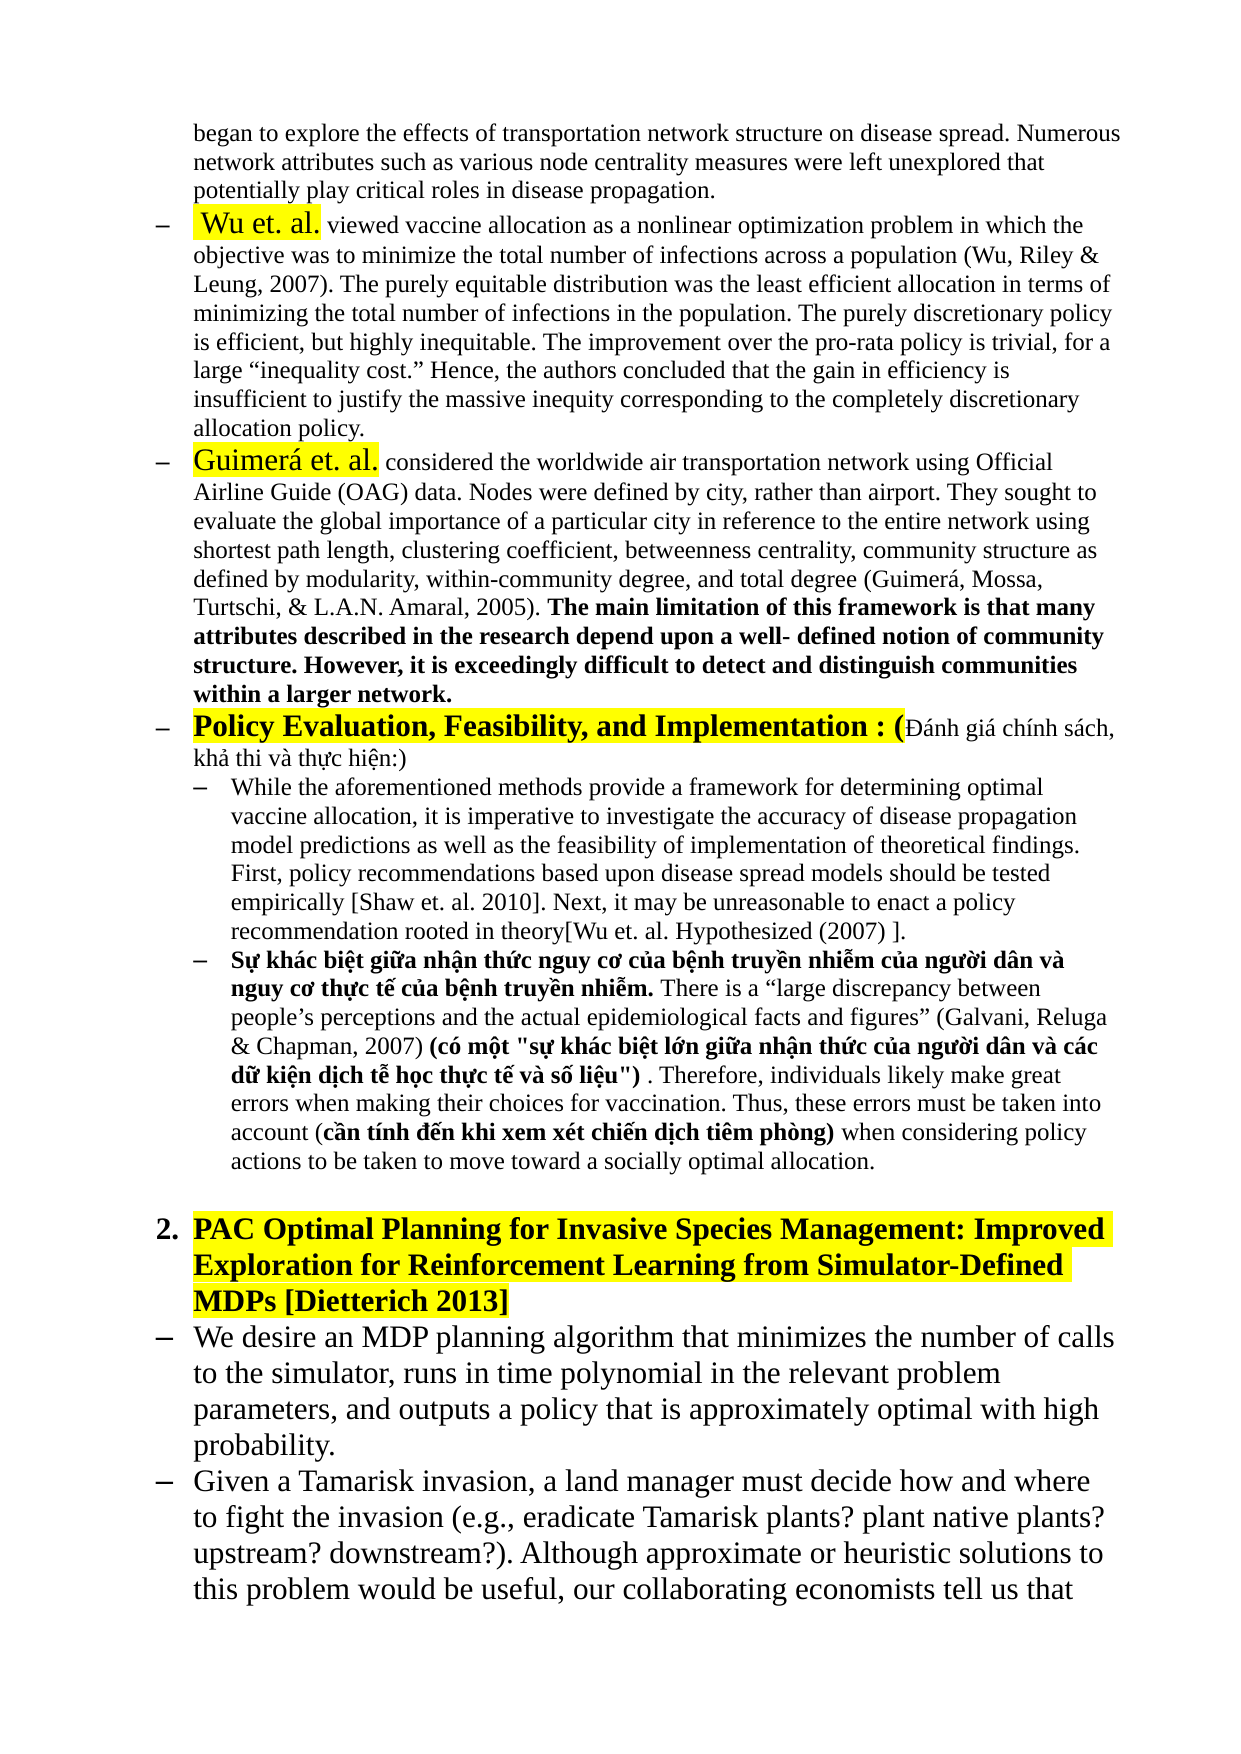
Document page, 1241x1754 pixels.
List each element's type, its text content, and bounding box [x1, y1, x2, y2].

list While the aforementioned methods provide a framework for determining optimal vaccine allocation, it is imperative to investigate the accuracy of disease propagation model predictions as well as the feasibility of implementation of theoretical findings. First, policy recommendations based upon disease spread models should be tested empirically [Shaw et. al. 2010]. Next, it may be unreasonable to enact a policy recommendation rooted in theory[Wu et. al. Hypothesized (2007) ]. [193, 772, 1122, 945]
list PAC Optimal Planning for Invasive Species Management: Improved Exploration for Reinforcement Learning from Simulator-Defined MDPs [Dietterich 2013] [156, 1211, 1122, 1318]
list began to explore the effects of transportation network structure on disease spread. Numerous network attributes such as various node centrality measures were left unexplored that potentially play critical roles in disease propagation. [156, 118, 1122, 204]
list Policy Evaluation, Feasibility, and Implementation : (Đánh giá chính sách, khả thi và thực hiện:) [156, 707, 1122, 772]
list Wu et. al. viewed vaccine allocation as a nonlinear optimization problem in which the objective was to minimize the total number of infections across a population (Wu, Riley & Leung, 2007). The purely equitable distribution was the least efficient allocation in terms of minimizing the total number of infections in the population. The purely discretionary policy is efficient, but highly inequitable. The improvement over the pro-rata policy is trivial, for a large “inequality cost.” Hence, the authors concluded that the gain in efficiency is insufficient to justify the massive inequity corresponding to the completely discretionary allocation policy. [156, 204, 1122, 442]
list Sự khác biệt giữa nhận thức nguy cơ của bệnh truyền nhiễm của người dân và nguy cơ thực tế của bệnh truyền nhiễm. There is a “large discrepancy between people’s perceptions and the actual epidemiological facts and figures” (Galvani, Reluga & Chapman, 2007) (có một "sự khác biệt lớn giữa nhận thức của người dân và các dữ kiện dịch tễ học thực tế và số liệu") . Therefore, individuals likely make great errors when making their choices for vaccination. Thus, these errors must be taken into account (cần tính đến khi xem xét chiến dịch tiêm phòng) when considering policy actions to be taken to move toward a socially optimal allocation. [193, 945, 1122, 1175]
list Guimerá et. al. considered the worldwide air transportation network using Official Airline Guide (OAG) data. Nodes were defined by city, rather than airport. They sought to evaluate the global importance of a particular city in reference to the entire network using shortest path length, clustering coefficient, betweenness centrality, community structure as defined by modularity, within-community degree, and total degree (Guimerá, Mossa, Turtschi, & L.A.N. Amaral, 2005). The main limitation of this framework is that many attributes described in the research depend upon a well- defined notion of community structure. However, it is exceedingly difficult to detect and distinguish communities within a larger network. [156, 442, 1122, 707]
list Given a Tamarisk invasion, a land manager must decide how and where to fight the invasion (e.g., eradicate Tamarisk plants? plant native plants? upstream? downstream?). Although approximate or heuristic solutions to this problem would be useful, our collaborating economists tell us that [156, 1462, 1122, 1606]
list We desire an MDP planning algorithm that minimizes the number of calls to the simulator, runs in time polynomial in the relevant problem parameters, and outputs a policy that is approximately optimal with high probability. [156, 1318, 1122, 1462]
